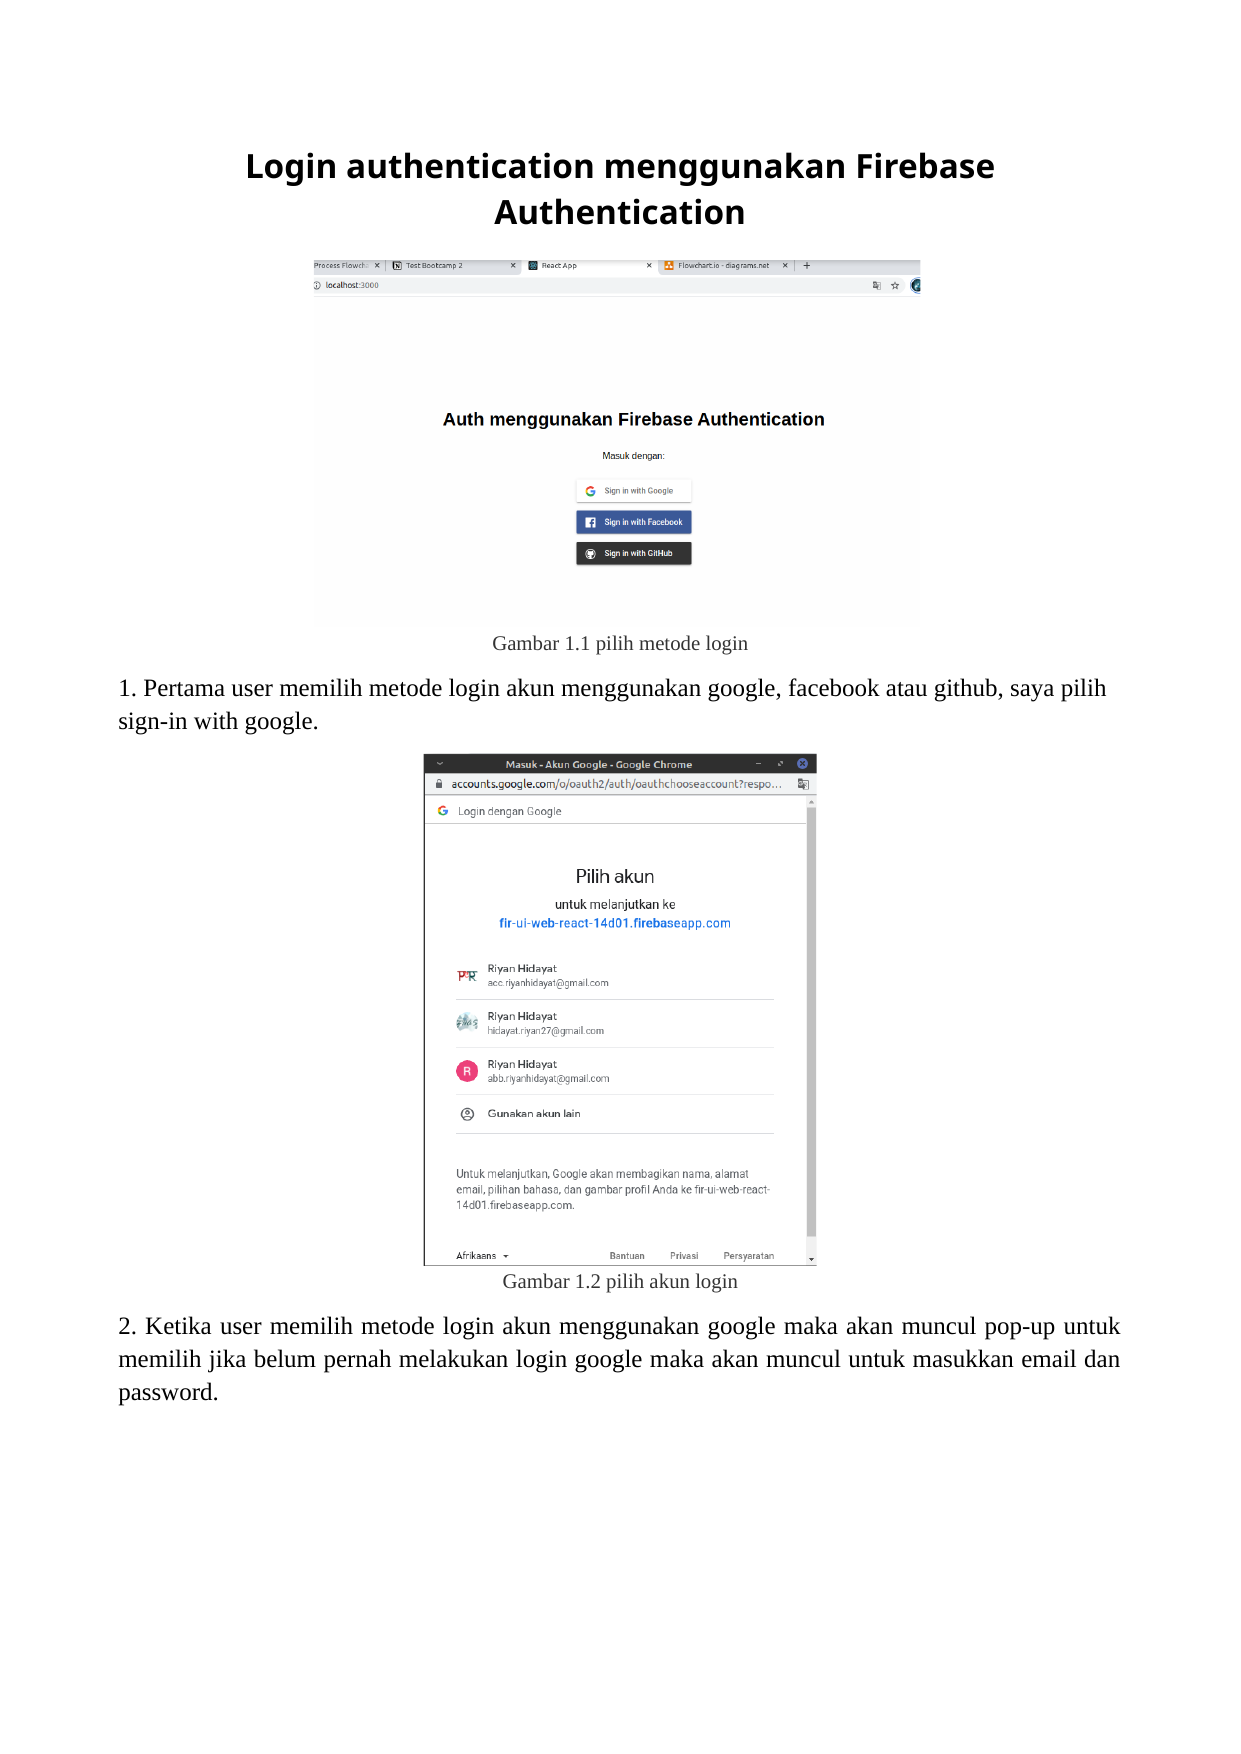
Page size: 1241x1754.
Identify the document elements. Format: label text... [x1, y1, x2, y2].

text 2. Ketika user memilih metode login akun menggunakan google maka akan muncul pop-up untuk memilih jika belum pernah melakukan login google maka akan muncul untuk masukkan email dan password. [118, 1311, 1122, 1406]
subtitle Login authentication menggunakan Firebase Authentication [118, 143, 1122, 234]
text Gambar 1.1 pilih metode login [118, 246, 1122, 654]
picture [423, 753, 817, 1266]
picture [313, 260, 921, 627]
text 1. Pertama user memilih metode login akun menggunakan google, facebook atau github, saya pilih sign-in with google. [118, 673, 1122, 734]
text Gambar 1.2 pilih akun login [118, 753, 1122, 1293]
